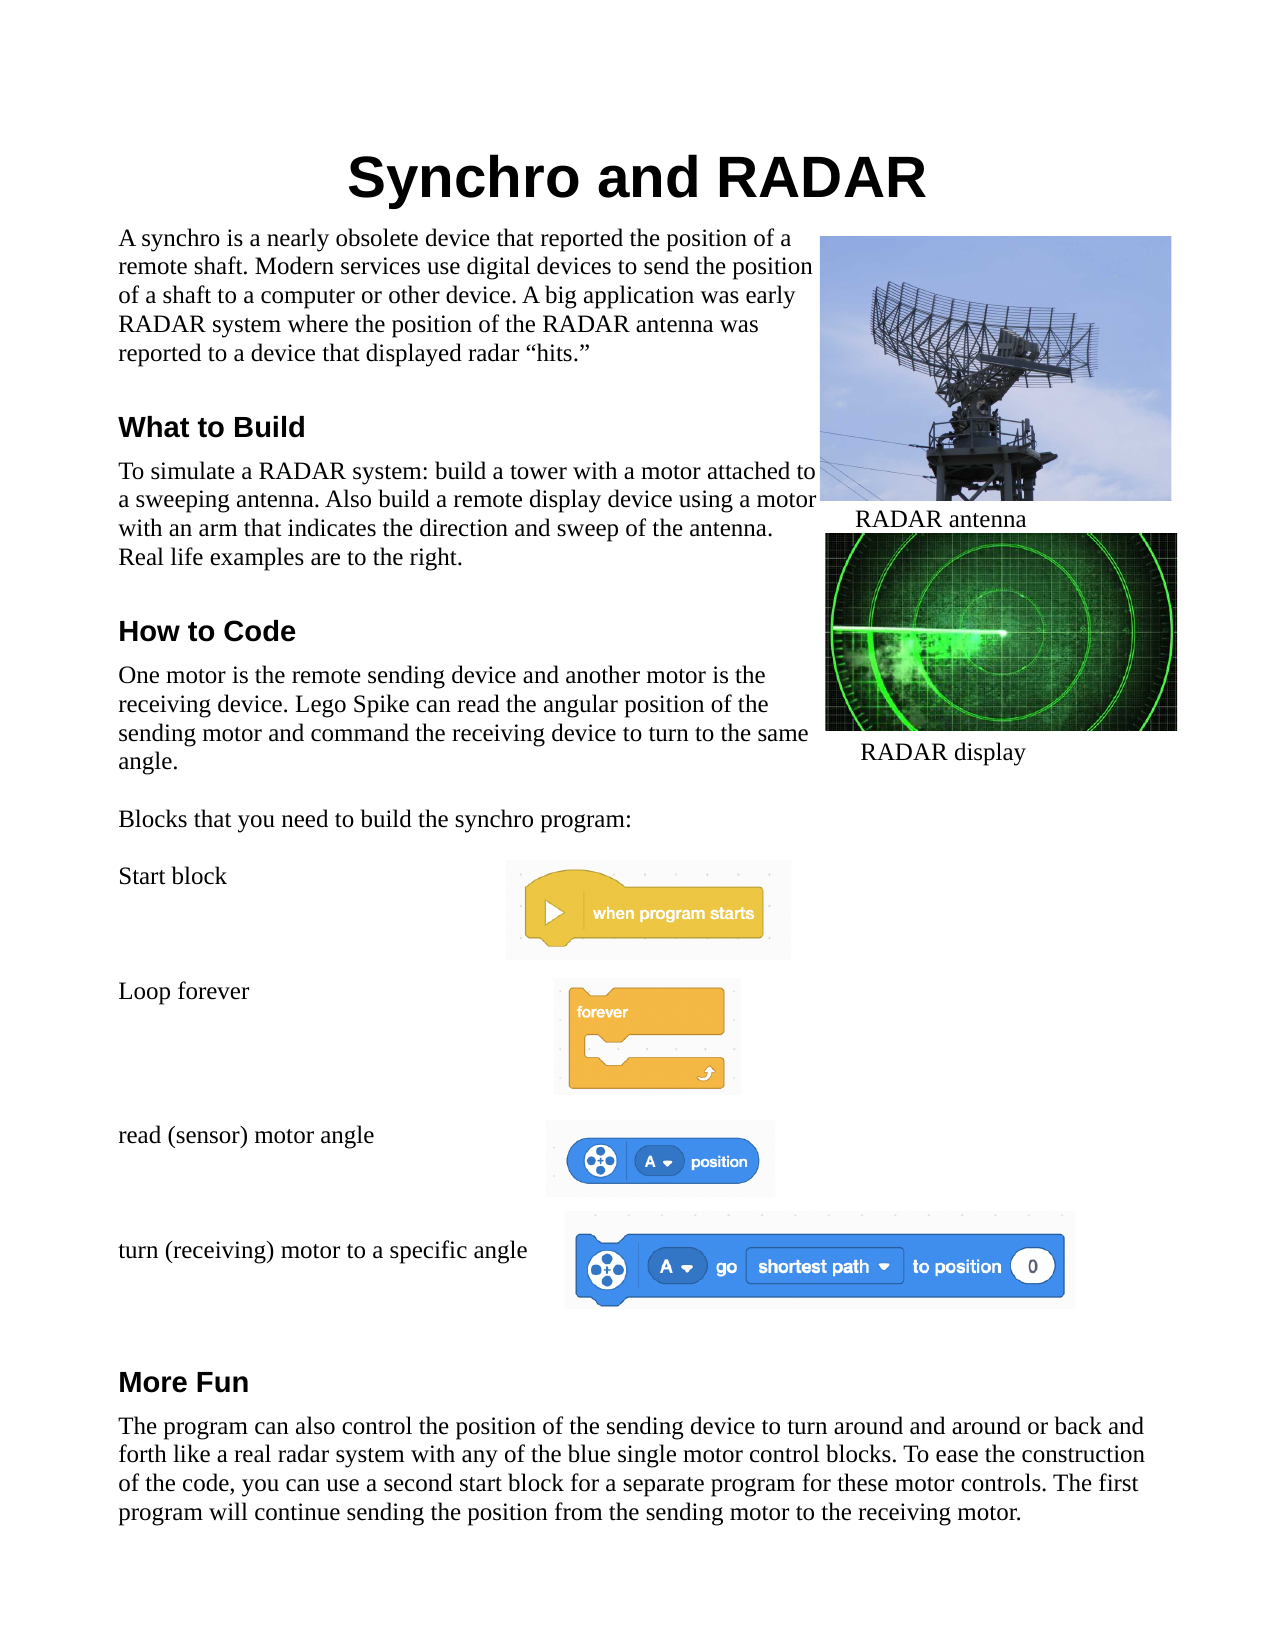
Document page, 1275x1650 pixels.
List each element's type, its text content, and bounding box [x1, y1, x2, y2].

text Loop forever [118, 976, 1157, 1005]
text Start block [118, 861, 505, 890]
subtitle What to Build [118, 410, 819, 443]
subtitle How to Code [118, 614, 825, 648]
title Synchro and RADAR [118, 143, 1157, 210]
text To simulate a RADAR system: build a tower with a motor attached to a sweeping antenna. Also build a remote display device using a motor with an arm that indicates the direction and sweep of the antenna. Real life examples are to the right. [118, 456, 1157, 571]
text [792, 861, 1157, 890]
picture [505, 860, 792, 960]
picture [564, 1211, 1075, 1309]
text The program can also control the position of the sending device to turn around and around or back and forth like a real radar system with any of the blue single motor control blocks. To ease the construction of the code, you can use a second start block for a separate program for these motor controls. The first program will continue sending the position from the sending motor to the receiving motor. [118, 1411, 1157, 1526]
picture [819, 236, 1172, 501]
picture [825, 533, 1178, 731]
picture [553, 978, 742, 1095]
text [1075, 1235, 1157, 1264]
text turn (receiving) motor to a specific angle [118, 1235, 564, 1264]
subtitle More Fun [118, 1365, 1157, 1398]
text [776, 1120, 1157, 1149]
text A synchro is a nearly obsolete device that reported the position of a remote shaft. Modern services use digital devices to send the position of a shaft to a computer or other device. A big application was early RADAR system where the position of the RADAR antenna was reported to a device that displayed radar “hits.” [118, 223, 1157, 366]
text One motor is the remote sending device and another motor is the receiving device. Lego Spike can read the angular position of the sending motor and command the receiving device to turn to the same angle. [118, 660, 1157, 775]
picture [546, 1120, 776, 1197]
text read (sensor) motor angle [118, 1120, 546, 1149]
text Blocks that you need to build the synchro program: [118, 804, 1157, 833]
